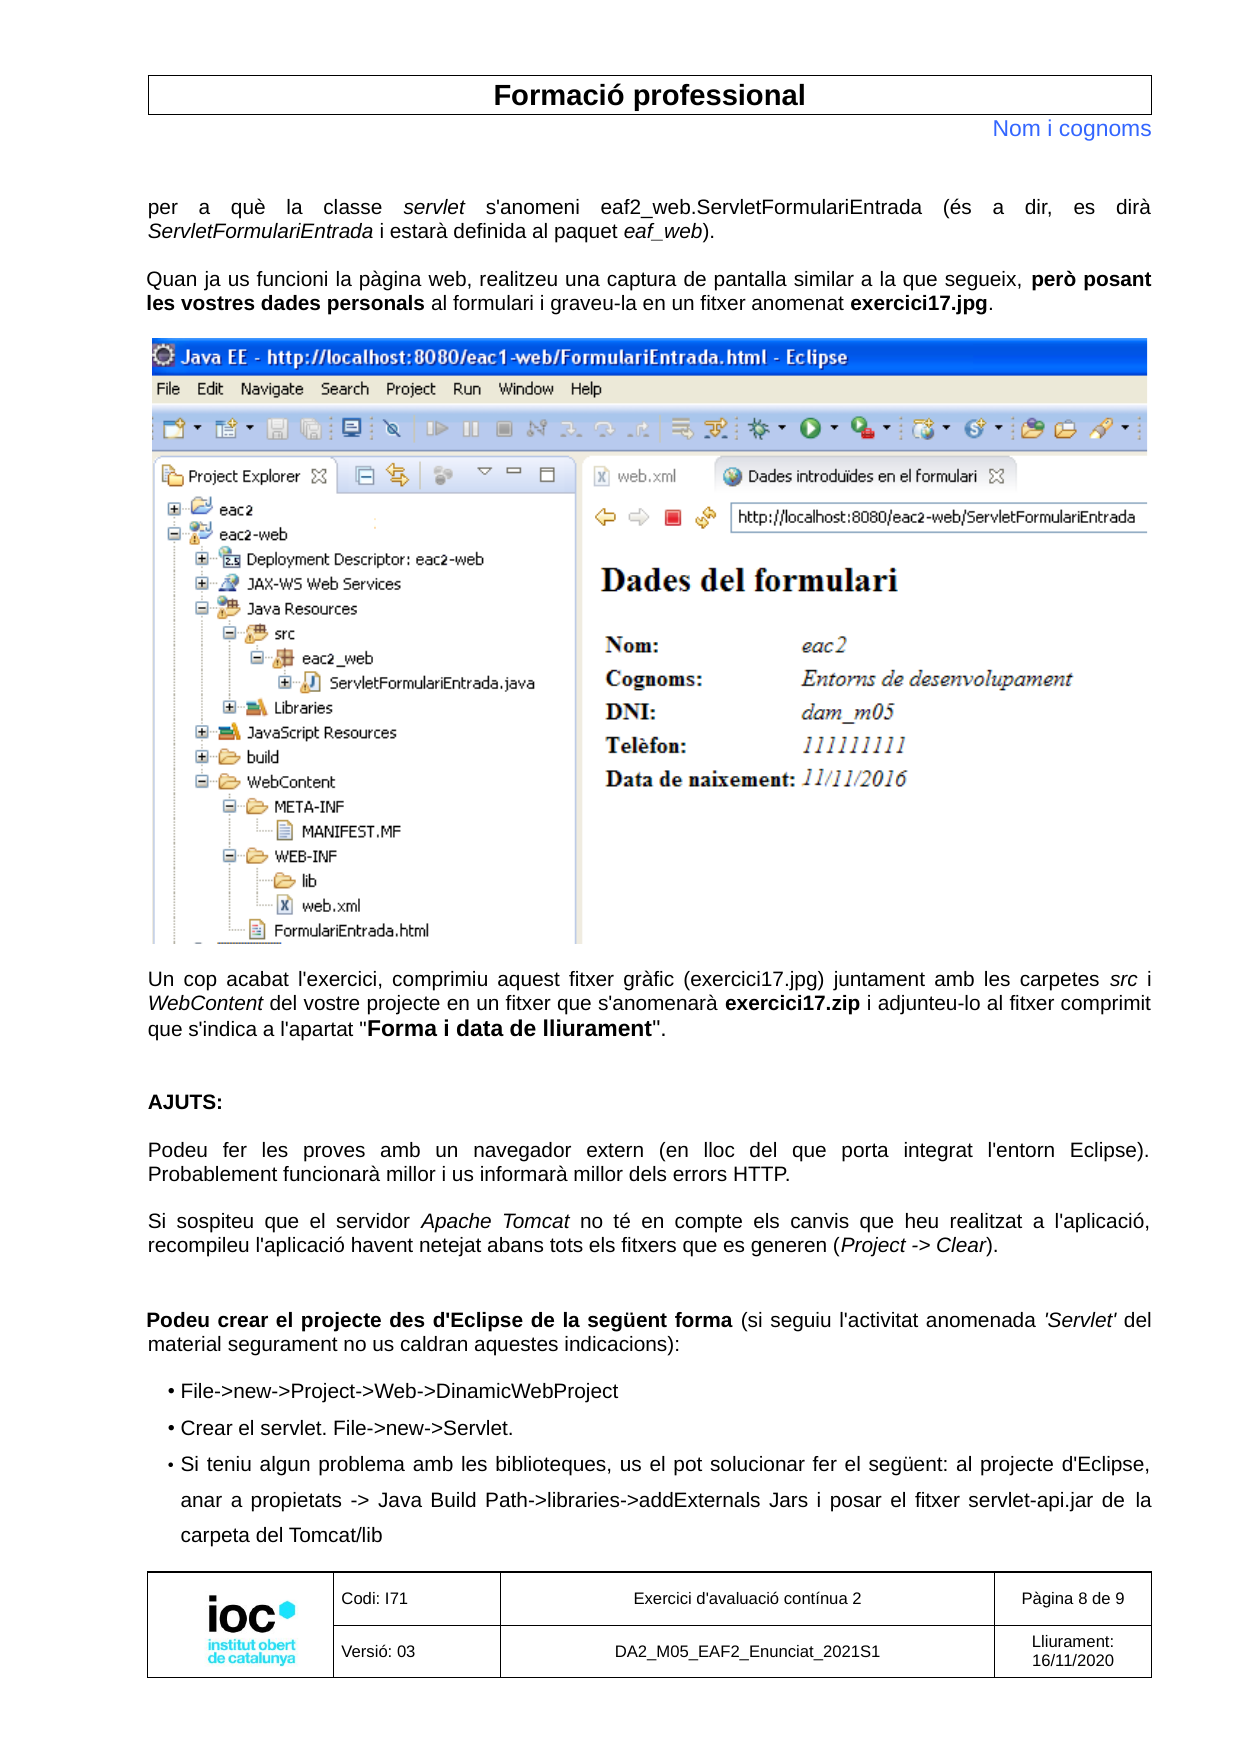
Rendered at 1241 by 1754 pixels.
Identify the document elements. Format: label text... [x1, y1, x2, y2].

text Si sospiteu que el servidor Apache Tomcat no té en compte els canvis que heu realitzat a l'aplicació, recompileu l'aplicació havent netejat abans tots els fitxers que es generen (Project -> Clear). [148, 1209, 1151, 1257]
text per a què la classe servlet s'anomeni eaf2_web.ServletFormulariEntrada (és a dir, es dirà ServletFormulariEntrada i estarà definida al paquet eaf_web). [146, 195, 1151, 243]
picture [195, 1581, 309, 1677]
list Crear el servlet. File->new->Servlet. [168, 1415, 1151, 1439]
picture [152, 338, 1148, 944]
text Podeu fer les proves amb un navegador extern (en lloc del que porta integrat l'entorn Eclipse). Probablement funcionarà millor i us informarà millor dels errors HTTP. [148, 1137, 1151, 1185]
text Un cop acabat l'exercici, comprimiu aquest fitxer gràfic (exercici17.jpg) juntament amb les carpetes src i WebContent del vostre projecte en un fitxer que s'anomenarà exercici17.zip i adjunteu-lo al fitxer comprimit que s'indica a l'apartat "Forma i data de lliurament". [148, 967, 1151, 1042]
text Quan ja us funcioni la pàgina web, realitzeu una captura de pantalla similar a la que segueix, però posant les vostres dades personals al formulari i graveu-la en un fitxer anomenat exercici17.jpg. [146, 267, 1151, 315]
text Podeu crear el projecte des d'Eclipse de la següent forma (si seguiu l'activitat anomenada 'Servlet' del material segurament no us caldran aquestes indicacions): [146, 1307, 1151, 1355]
list Si teniu algun problema amb les biblioteques, us el pot solucionar fer el següent: al projecte d'Eclipse, anar a propietats -> Java Build Path->libraries->addExternals Jars i posar el fitxer servlet-api.jar de la carpeta del Tomcat/lib [168, 1451, 1151, 1547]
text AJUTS: [148, 1089, 1151, 1113]
list File->new->Project->Web->DinamicWebProject [168, 1379, 1151, 1403]
